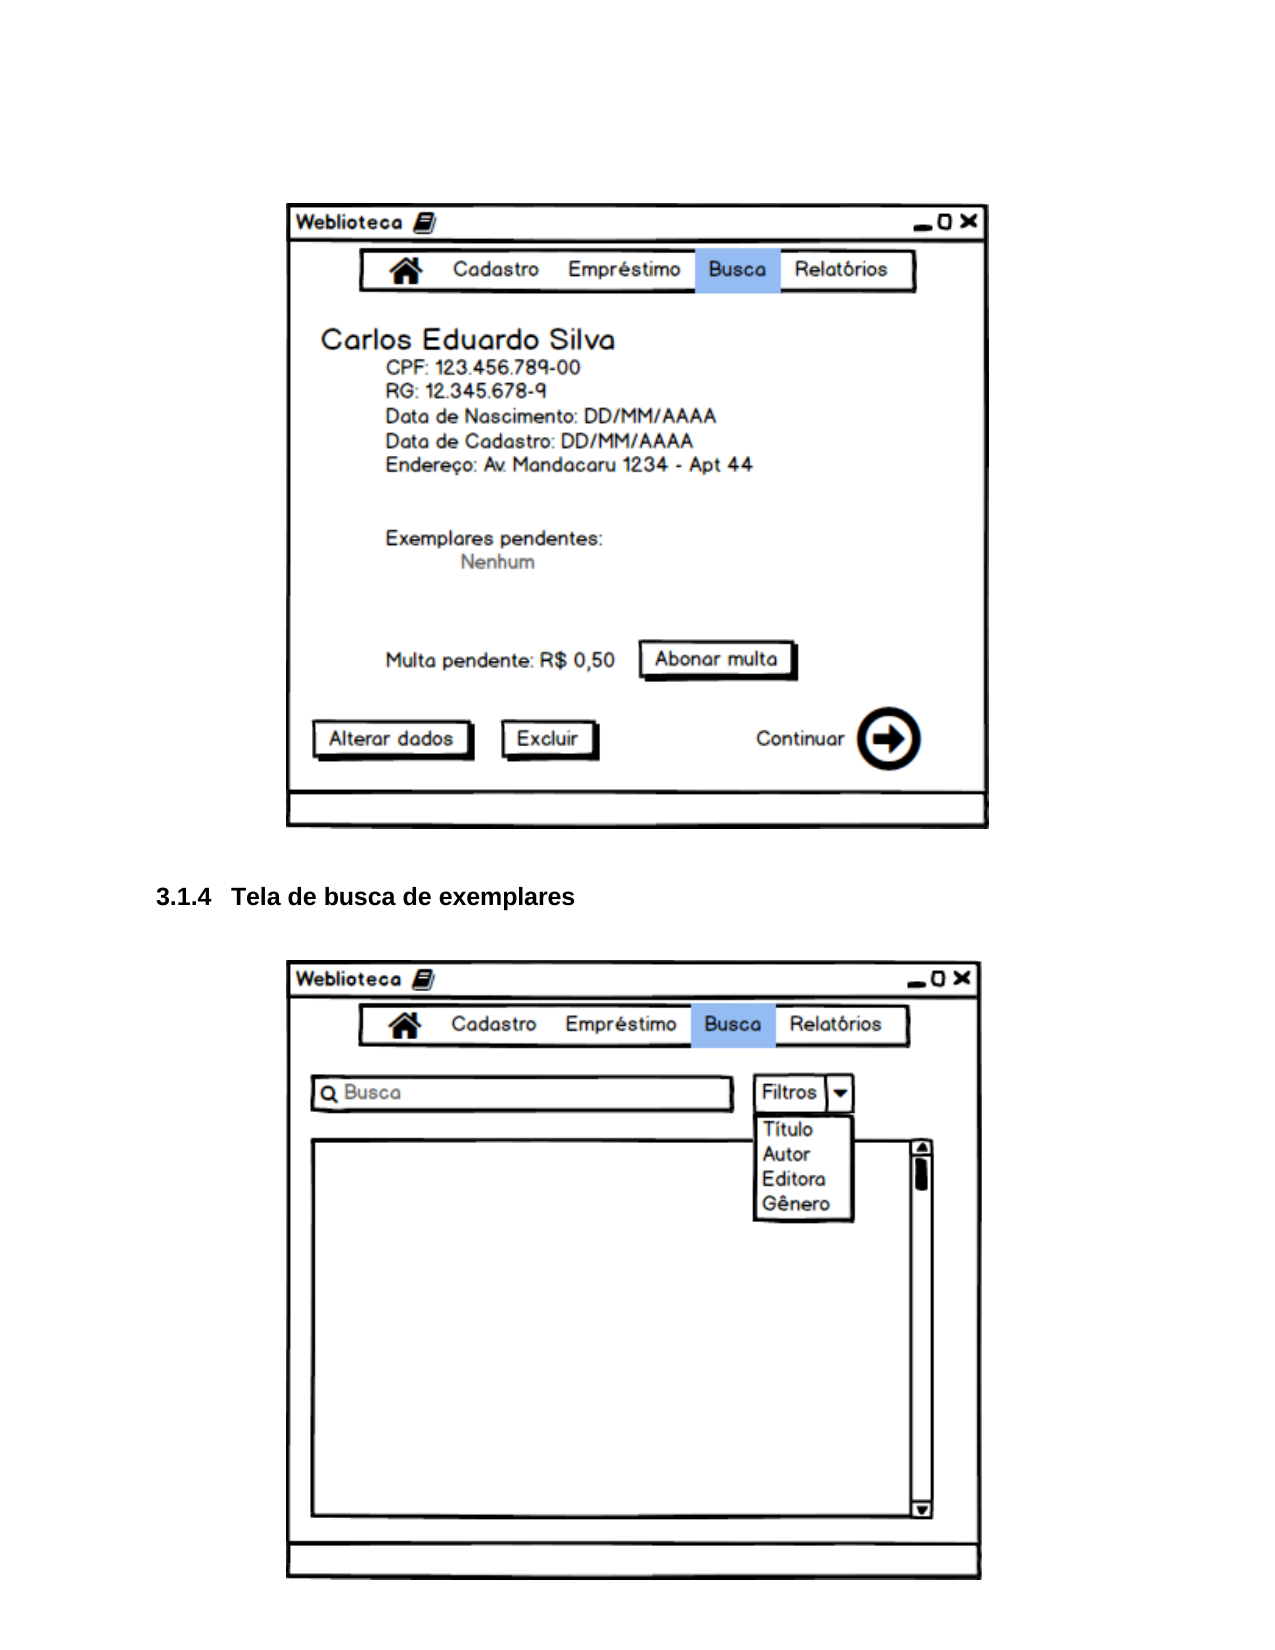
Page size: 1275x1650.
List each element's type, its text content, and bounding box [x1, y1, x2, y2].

list Tela de busca de exemplares [156, 882, 1152, 911]
picture [286, 960, 982, 1580]
picture [286, 203, 989, 829]
